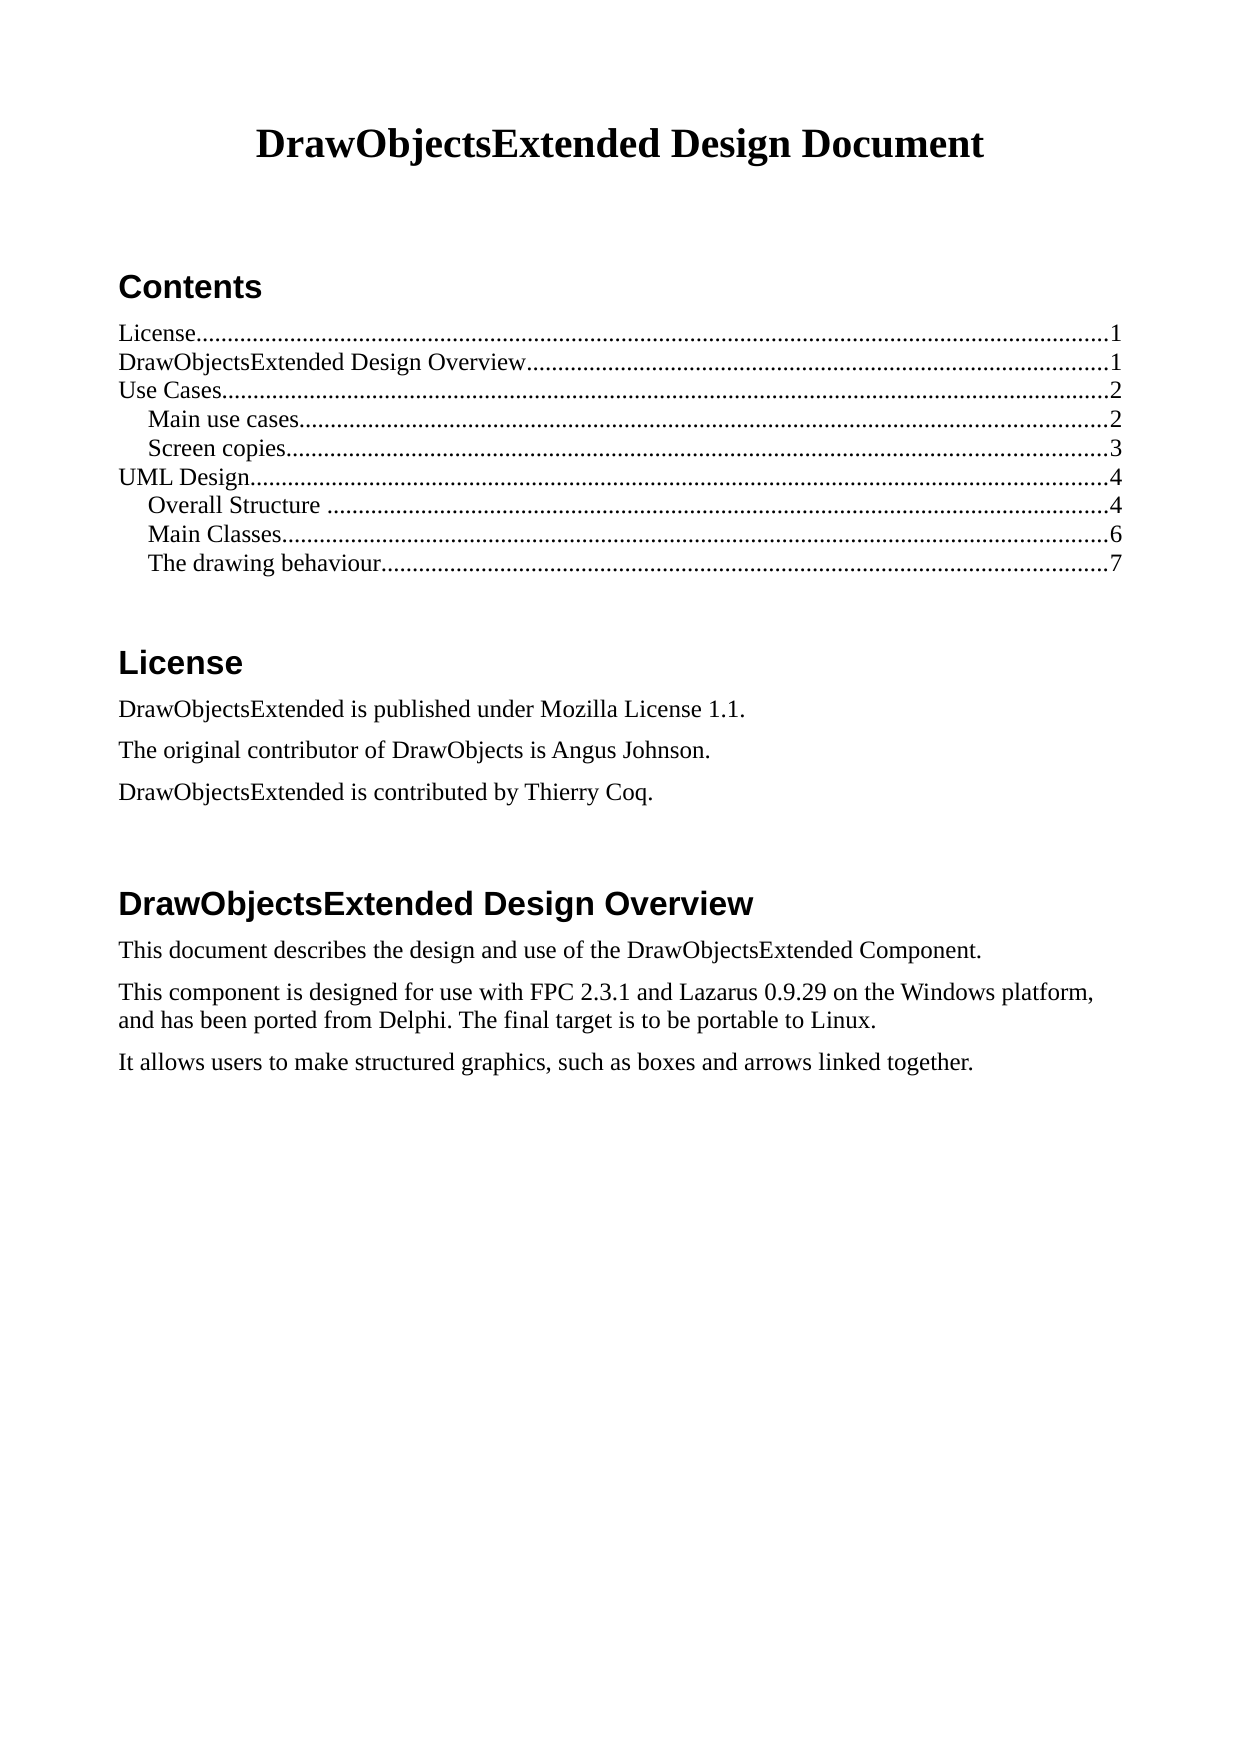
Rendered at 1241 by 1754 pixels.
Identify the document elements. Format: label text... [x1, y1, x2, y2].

text UML Design 4 [118, 462, 1122, 491]
subtitle License [118, 643, 1122, 682]
text DrawObjectsExtended Design Overview 1 [118, 347, 1122, 376]
text Screen copies 3 [148, 433, 1122, 462]
text DrawObjectsExtended is contributed by Thierry Coq. [118, 777, 1122, 806]
text DrawObjectsExtended is published under Mozilla License 1.1. [118, 694, 1122, 723]
text This document describes the design and use of the DrawObjectsExtended Component. [118, 935, 1122, 964]
text It allows users to make structured graphics, such as boxes and arrows linked together. [118, 1047, 1122, 1075]
text DrawObjectsExtended Design Document [118, 118, 1122, 166]
text The original contributor of DrawObjects is Angus Johnson. [118, 736, 1122, 764]
text License 1 [118, 318, 1122, 347]
text Main Classes 6 [148, 519, 1122, 548]
text Use Cases 2 [118, 376, 1122, 404]
text Overall Structure 4 [148, 491, 1122, 519]
subtitle DrawObjectsExtended Design Overview [118, 884, 1122, 923]
text This component is designed for use with FPC 2.3.1 and Lazarus 0.9.29 on the Windows platform, and has been ported from Delphi. The final target is to be portable to Linux. [118, 977, 1122, 1034]
text Main use cases 2 [148, 404, 1122, 433]
text The drawing behaviour 7 [148, 548, 1122, 577]
subtitle Contents [118, 267, 1122, 306]
